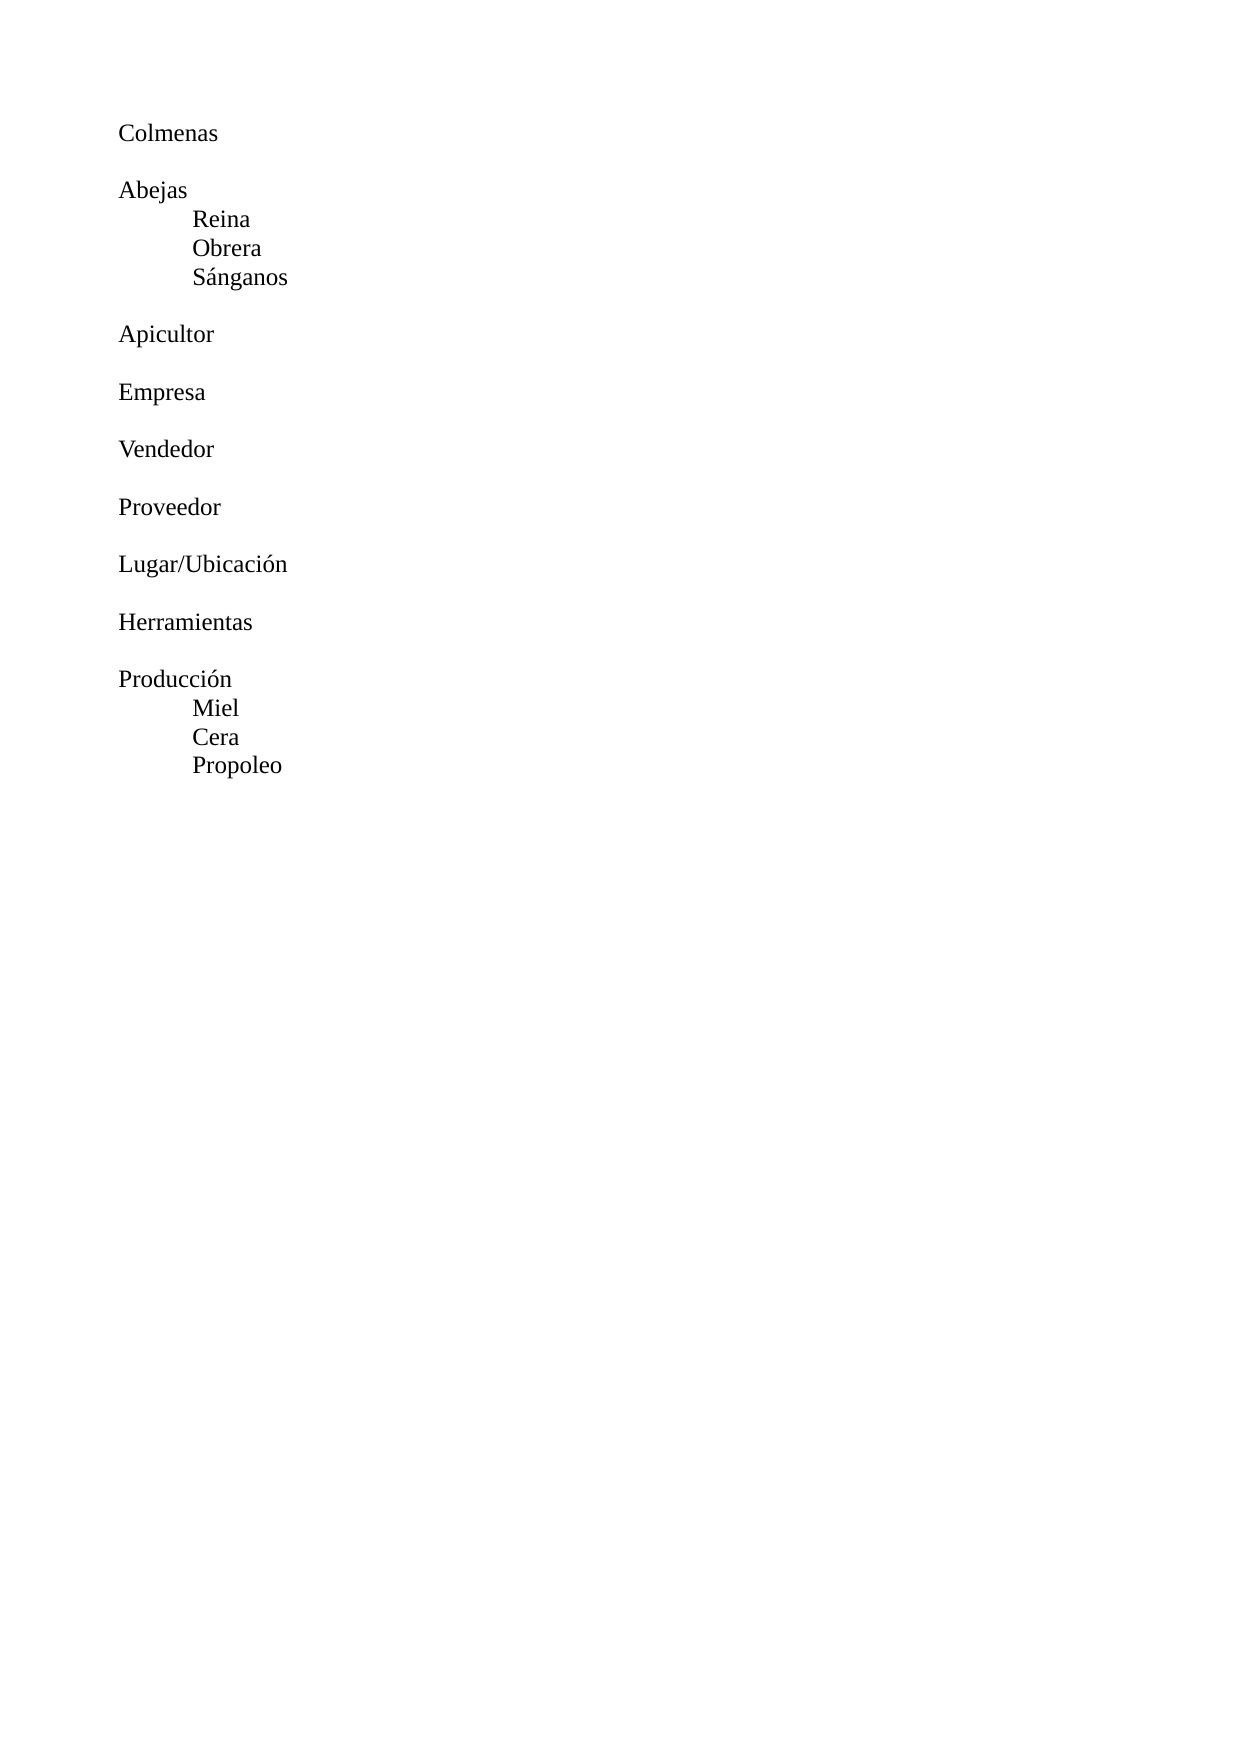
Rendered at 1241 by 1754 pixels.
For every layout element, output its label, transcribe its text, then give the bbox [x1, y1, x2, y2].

text Vendedor [118, 434, 1122, 463]
text Sánganos [118, 262, 1122, 291]
text Reina [118, 204, 1122, 233]
text Abejas [118, 176, 1122, 204]
text Producción [118, 664, 1122, 693]
text Colmenas [118, 118, 1122, 147]
text Empresa [118, 377, 1122, 406]
text Herramientas [118, 607, 1122, 636]
text Propoleo [118, 751, 1122, 779]
text Apicultor [118, 319, 1122, 348]
text Obrera [118, 233, 1122, 262]
text Miel [118, 693, 1122, 722]
text Lugar/Ubicación [118, 549, 1122, 578]
text Proveedor [118, 492, 1122, 521]
text Cera [118, 722, 1122, 751]
